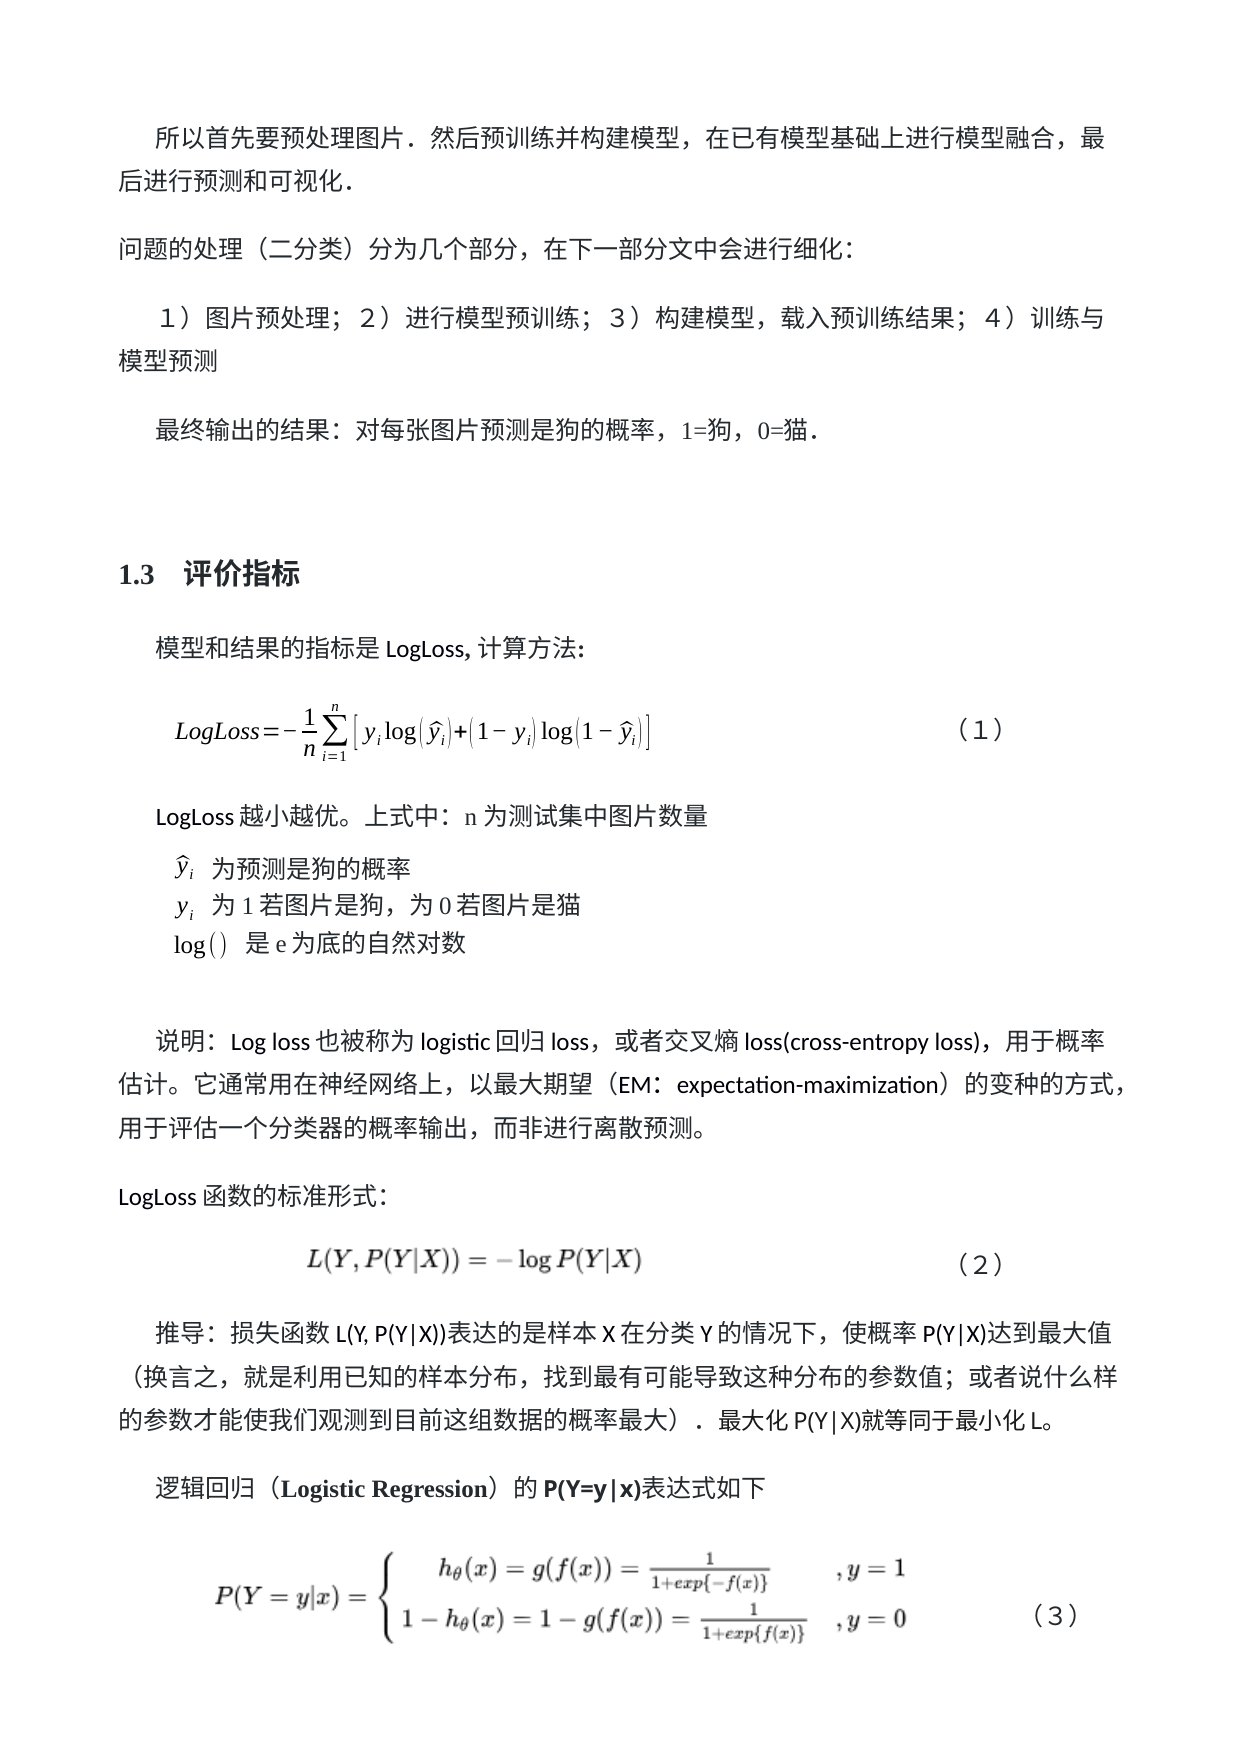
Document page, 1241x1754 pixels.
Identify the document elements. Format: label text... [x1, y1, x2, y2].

text 逻辑回归（Logistic Regression）的P(Y=y|x)表达式如下 [118, 1469, 1122, 1505]
text 模型和结果的指标是LogLoss, 计算方法: [118, 628, 1122, 665]
text [118, 1597, 214, 1633]
picture [214, 1549, 910, 1647]
text 是e为底的自然对数 [118, 923, 1122, 960]
text （３） [910, 1597, 1122, 1633]
text （２） [118, 1245, 1122, 1281]
picture [306, 1245, 643, 1277]
text 问题的处理（二分类）分为几个部分，在下一部分文中会进行细化： [118, 230, 1122, 266]
text 为1若图片是狗，为0若图片是猫 [118, 885, 1122, 923]
text 最终输出的结果：对每张图片预测是狗的概率，1=狗，0=猫． [118, 410, 1122, 447]
text LogLoss越小越优。上式中：n 为测试集中图片数量 [118, 796, 1122, 833]
subtitle 1.3 评价指标 [118, 551, 1122, 593]
text 为预测是狗的概率 [118, 849, 1122, 885]
text 推导：损失函数L(Y, P(Y|X))表达的是样本X在分类Y的情况下，使概率P(Y|X)达到最大值（换言之，就是利用已知的样本分布，找到最有可能导致这种分布的参数值；或者说什么样的参数才能使我们观测到目前这组数据的概率最大）．最大化P(Y|X)就等同于最小化L。 [118, 1313, 1122, 1437]
text 说明：Log loss也被称为logistic回归loss，或者交叉熵loss(cross-entropy loss)，用于概率估计。它通常用在神经网络上，以最大期望（EM：expectation-maximization）的变种的方式，用于评估一个分类器的概率输出，而非进行离散预测。 [118, 1021, 1122, 1144]
text 所以首先要预处理图片．然后预训练并构建模型，在已有模型基础上进行模型融合，最后进行预测和可视化． [118, 118, 1122, 198]
text LogLoss函数的标准形式： [118, 1177, 1122, 1213]
text １）图片预处理；２）进行模型预训练；３）构建模型，载入预训练结果；４）训练与模型预测 [118, 298, 1122, 378]
text （１） [118, 697, 1122, 764]
